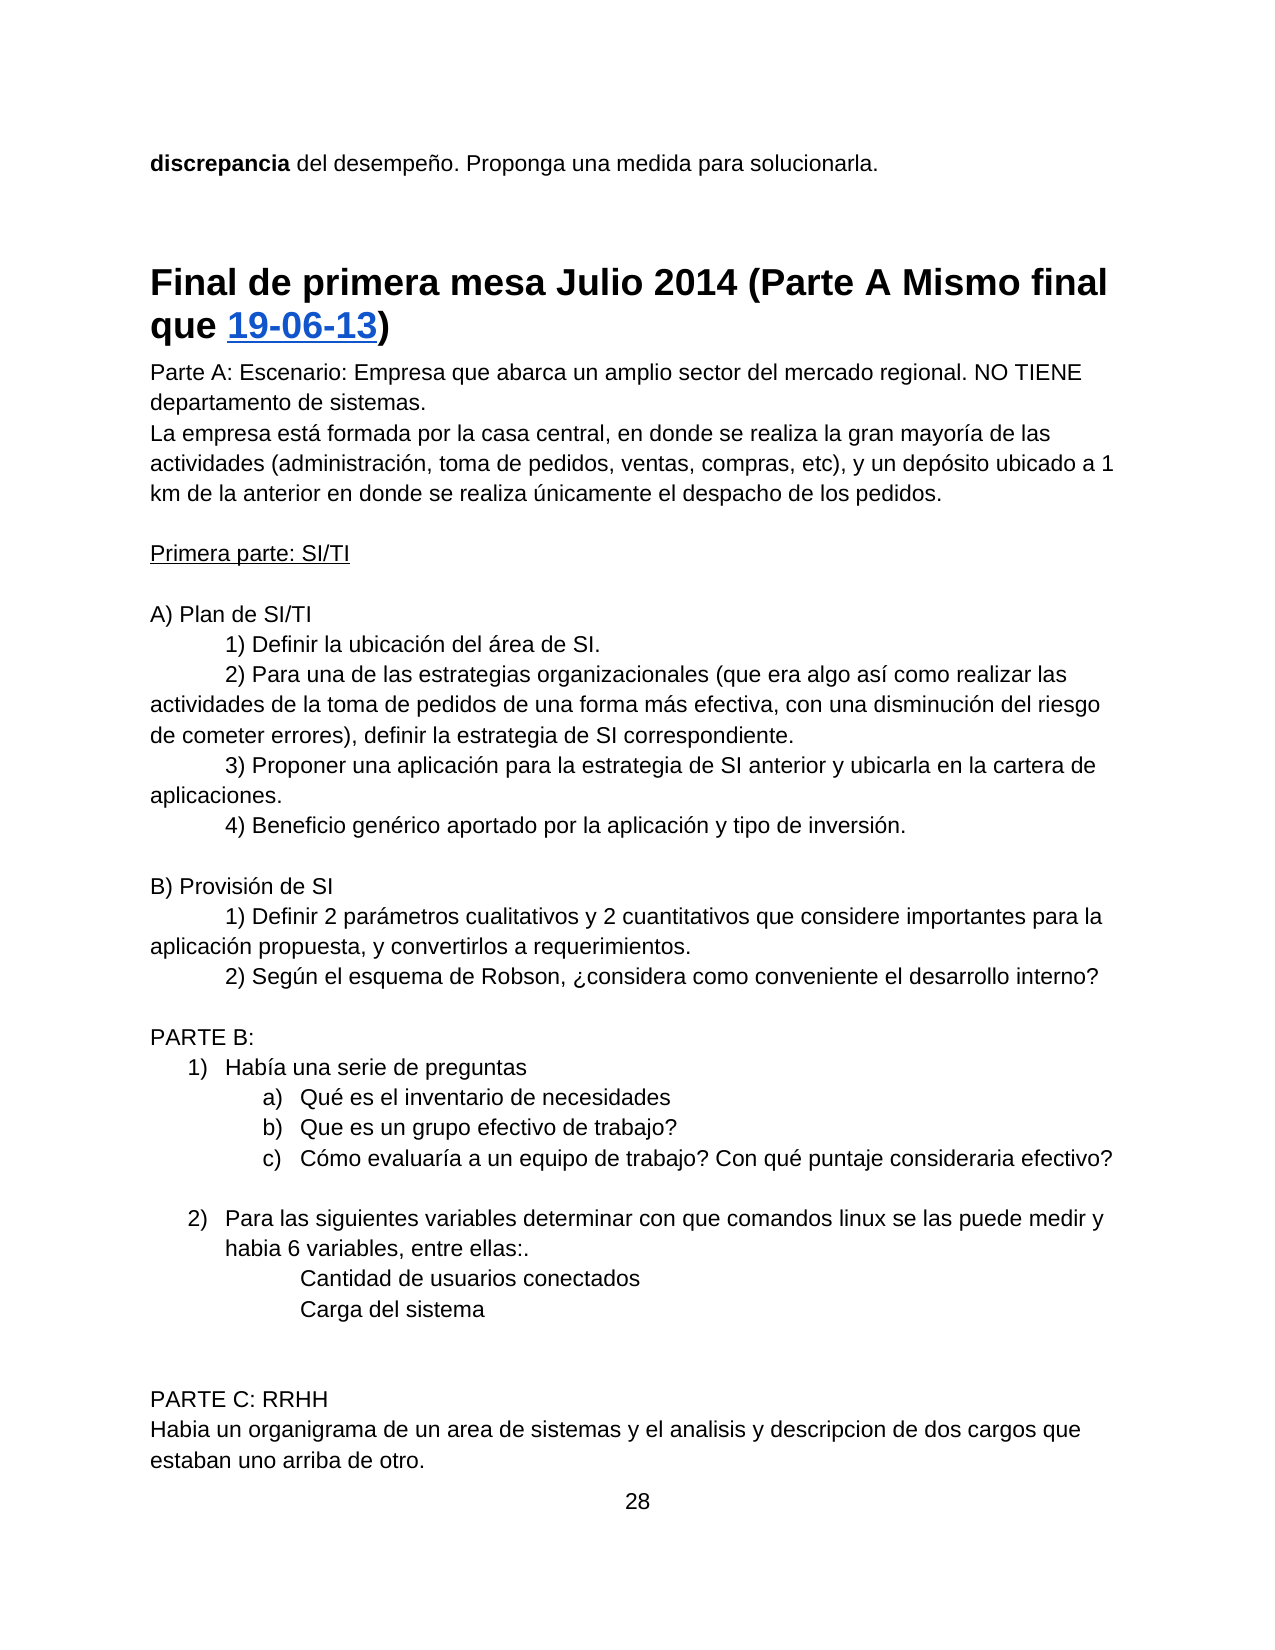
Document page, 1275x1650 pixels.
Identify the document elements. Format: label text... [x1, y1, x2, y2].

text 4) Beneficio genérico aportado por la aplicación y tipo de inversión. [150, 812, 1125, 839]
text 1) Definir 2 parámetros cualitativos y 2 cuantitativos que considere importantes para la aplicación propuesta, y convertirlos a requerimientos. [150, 903, 1125, 959]
list Para las siguientes variables determinar con que comandos linux se las puede medir y habia 6 variables, entre ellas:. [187, 1205, 1125, 1262]
text discrepancia del desempeño. Proponga una medida para solucionarla. [150, 150, 1125, 176]
subtitle Final de primera mesa Julio 2014 (Parte A Mismo final que 19-06-13) [150, 260, 1125, 347]
text La empresa está formada por la casa central, en donde se realiza la gran mayoría de las actividades (administración, toma de pedidos, ventas, compras, etc), y un depósito ubicado a 1 km de la anterior en donde se realiza únicamente el despacho de los pedidos. [150, 419, 1125, 506]
text B) Provisión de SI [150, 873, 1125, 899]
list Qué es el inventario de necesidades [262, 1084, 1125, 1111]
text Primera parte: SI/TI [150, 540, 1125, 567]
text 2) Para una de las estrategias organizacionales (que era algo así como realizar las actividades de la toma de pedidos de una forma más efectiva, con una disminución del riesgo de cometer errores), definir la estrategia de SI correspondiente. [150, 661, 1125, 748]
text Parte A: Escenario: Empresa que abarca un amplio sector del mercado regional. NO TIENE departamento de sistemas. [150, 359, 1125, 416]
text PARTE C: RRHH [150, 1386, 1125, 1413]
text Habia un organigrama de un area de sistemas y el analisis y descripcion de dos cargos que estaban uno arriba de otro. [150, 1416, 1125, 1473]
text A) Plan de SI/TI [150, 601, 1125, 627]
text Cantidad de usuarios conectados [150, 1265, 1125, 1292]
list Que es un grupo efectivo de trabajo? [262, 1114, 1125, 1141]
list Había una serie de preguntas [187, 1054, 1125, 1080]
text Carga del sistema [150, 1296, 1125, 1322]
list Cómo evaluaría a un equipo de trabajo? Con qué puntaje consideraria efectivo? [262, 1144, 1125, 1171]
text 1) Definir la ubicación del área de SI. [150, 631, 1125, 657]
text 2) Según el esquema de Robson, ¿considera como conveniente el desarrollo interno? [150, 963, 1125, 990]
text 3) Proponer una aplicación para la estrategia de SI anterior y ubicarla en la cartera de aplicaciones. [150, 752, 1125, 808]
text PARTE B: [150, 1024, 1125, 1050]
